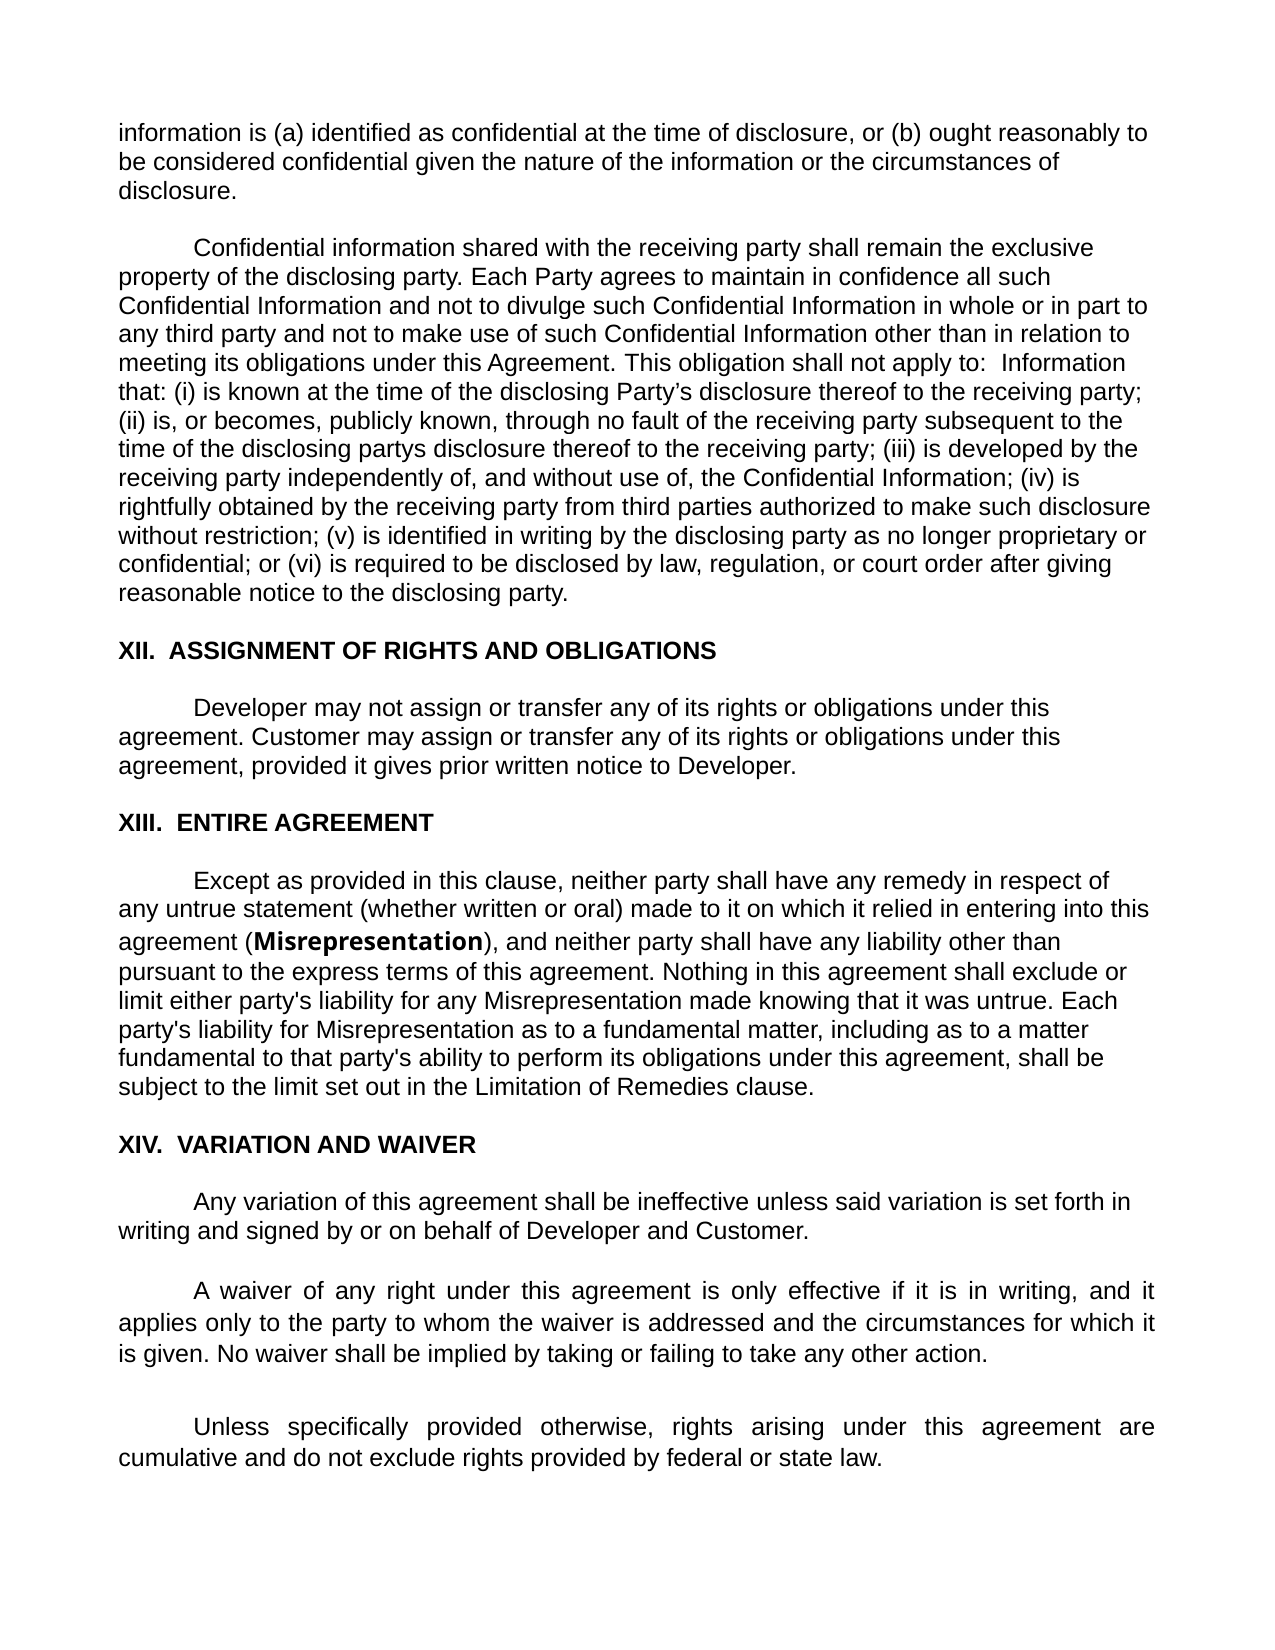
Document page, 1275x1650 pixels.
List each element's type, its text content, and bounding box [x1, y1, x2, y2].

text Any variation of this agreement shall be ineffective unless said variation is set forth in writing and signed by or on behalf of Developer and Customer. [118, 1187, 1157, 1245]
text XIV. VARIATION AND WAIVER [118, 1130, 1157, 1158]
text information is (a) identified as confidential at the time of disclosure, or (b) ought reasonably to be considered confidential given the nature of the information or the circumstances of disclosure. [118, 118, 1157, 204]
text Unless specifically provided otherwise, rights arising under this agreement are cumulative and do not exclude rights provided by federal or state law. [43, 1409, 1157, 1472]
text Developer may not assign or transfer any of its rights or obligations under this agreement. Customer may assign or transfer any of its rights or obligations under this agreement, provided it gives prior written notice to Developer. [118, 693, 1157, 779]
text A waiver of any right under this agreement is only effective if it is in writing, and it applies only to the party to whom the waiver is addressed and the circumstances for which it is given. No waiver shall be implied by taking or failing to take any other action. [43, 1274, 1157, 1368]
text XII. ASSIGNMENT OF RIGHTS AND OBLIGATIONS [118, 636, 1157, 664]
text Except as provided in this clause, neither party shall have any remedy in respect of any untrue statement (whether written or oral) made to it on which it relied in entering into this agreement (Misrepresentation), and neither party shall have any liability other than pursuant to the express terms of this agreement. Nothing in this agreement shall exclude or limit either party's liability for any Misrepresentation made knowing that it was untrue. Each party's liability for Misrepresentation as to a fundamental matter, including as to a matter fundamental to that party's ability to perform its obligations under this agreement, shall be subject to the limit set out in the Limitation of Remedies clause. [118, 866, 1157, 1101]
text XIII. ENTIRE AGREEMENT [118, 808, 1157, 837]
text Confidential information shared with the receiving party shall remain the exclusive property of the disclosing party. Each Party agrees to maintain in confidence all such Confidential Information and not to divulge such Confidential Information in whole or in part to any third party and not to make use of such Confidential Information other than in relation to meeting its obligations under this Agreement. This obligation shall not apply to: Information that: (i) is known at the time of the disclosing Party’s disclosure thereof to the receiving party; (ii) is, or becomes, publicly known, through no fault of the receiving party subsequent to the time of the disclosing partys disclosure thereof to the receiving party; (iii) is developed by the receiving party independently of, and without use of, the Confidential Information; (iv) is rightfully obtained by the receiving party from third parties authorized to make such disclosure without restriction; (v) is identified in writing by the disclosing party as no longer proprietary or confidential; or (vi) is required to be disclosed by law, regulation, or court order after giving reasonable notice to the disclosing party. [118, 233, 1157, 607]
